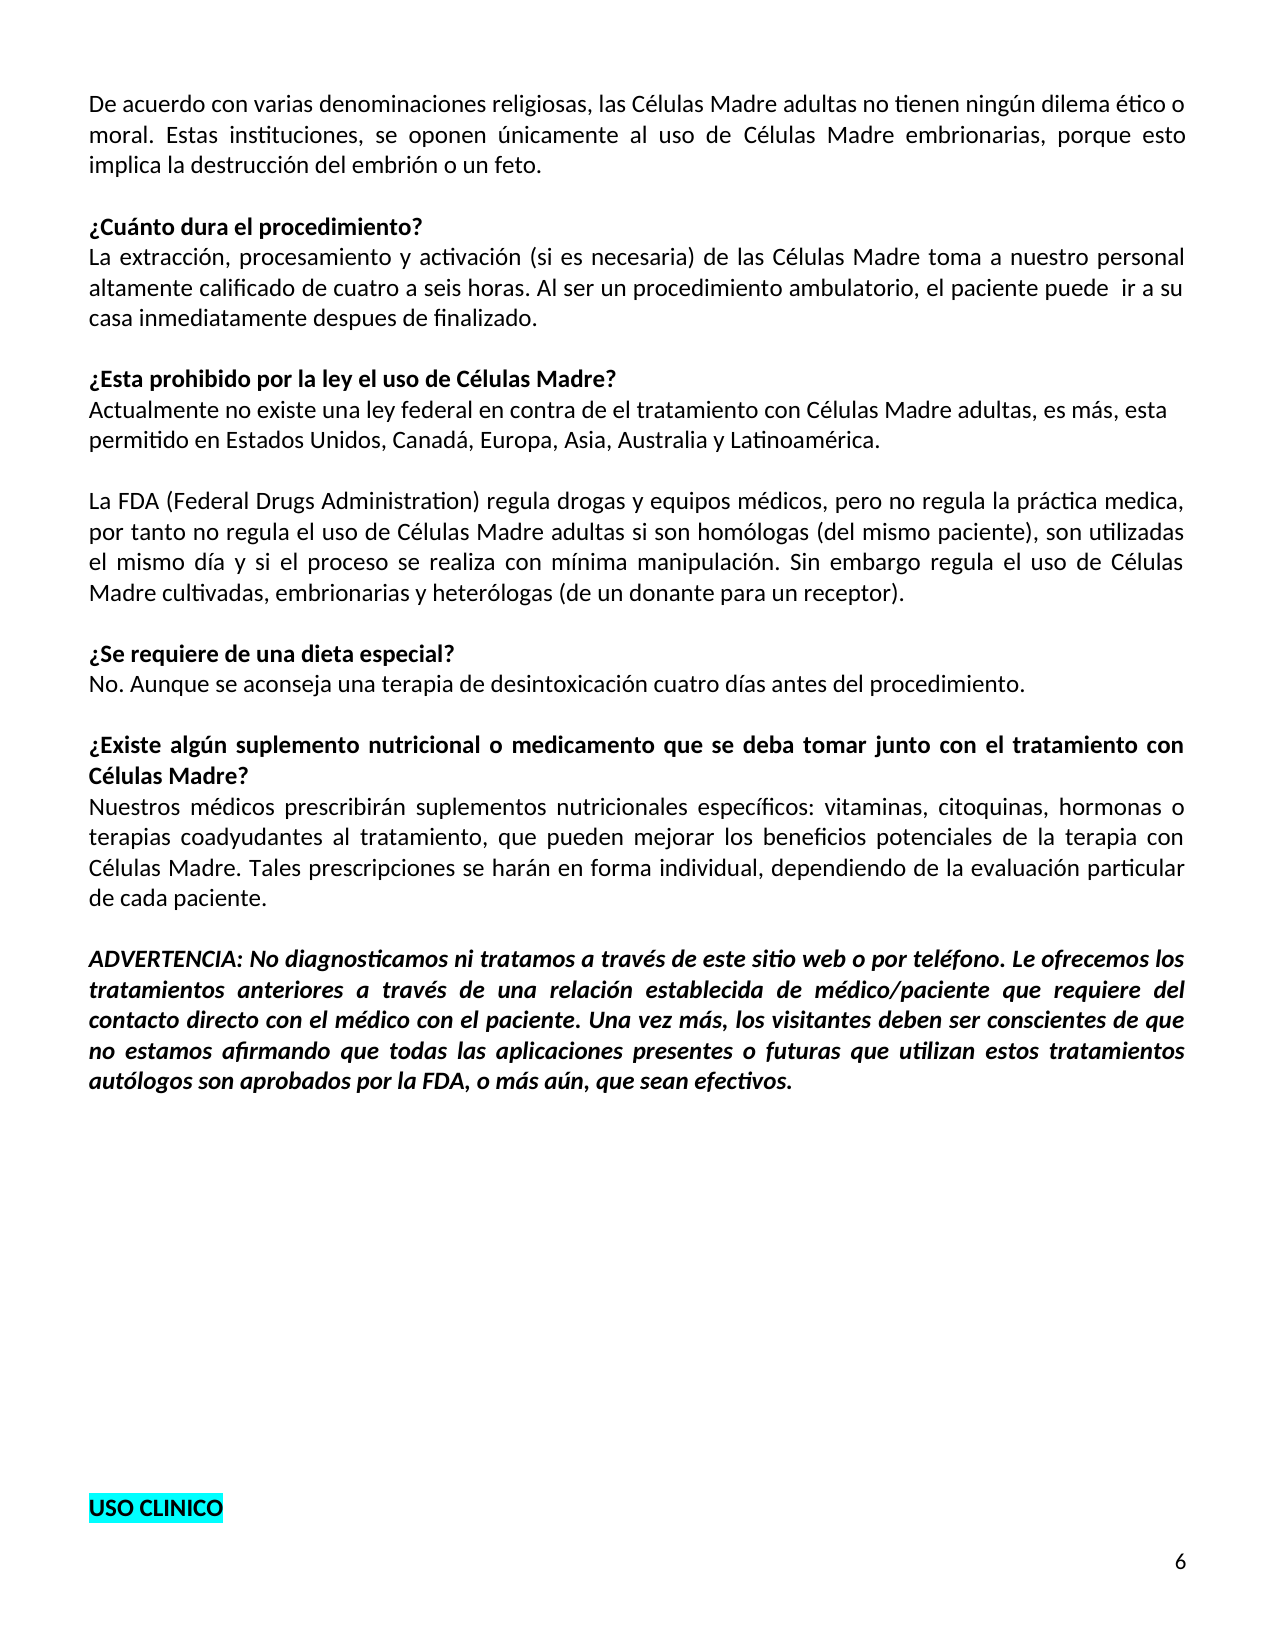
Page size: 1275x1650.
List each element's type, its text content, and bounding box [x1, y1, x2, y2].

text ¿Se requiere de una dieta especial? [89, 638, 1186, 668]
text De acuerdo con varias denominaciones religiosas, las Células Madre adultas no tienen ningún dilema ético o moral. Estas instituciones, se oponen únicamente al uso de Células Madre embrionarias, porque esto implica la destrucción del embrión o un feto. [89, 89, 1186, 180]
text ¿Esta prohibido por la ley el uso de Células Madre? [89, 363, 1186, 394]
text ¿Cuánto dura el procedimiento? [89, 211, 1186, 241]
text La FDA (Federal Drugs Administration) regula drogas y equipos médicos, pero no regula la práctica medica, por tanto no regula el uso de Células Madre adultas si son homólogas (del mismo paciente), son utilizadas el mismo día y si el proceso se realiza con mínima manipulación. Sin embargo regula el uso de Células Madre cultivadas, embrionarias y heterólogas (de un donante para un receptor). [89, 485, 1186, 607]
text ADVERTENCIA: No diagnosticamos ni tratamos a través de este sitio web o por teléfono. Le ofrecemos los tratamientos anteriores a través de una relación establecida de médico/paciente que requiere del contacto directo con el médico con el paciente. Una vez más, los visitantes deben ser conscientes de que no estamos afirmando que todas las aplicaciones presentes o futuras que utilizan estos tratamientos autólogos son aprobados por la FDA, o más aún, que sean efectivos. [89, 943, 1186, 1096]
text Actualmente no existe una ley federal en contra de el tratamiento con Células Madre adultas, es más, esta permitido en Estados Unidos, Canadá, Europa, Asia, Australia y Latinoamérica. [89, 394, 1186, 455]
text Nuestros médicos prescribirán suplementos nutricionales específicos: vitaminas, citoquinas, hormonas o terapias coadyudantes al tratamiento, que pueden mejorar los beneficios potenciales de la terapia con Células Madre. Tales prescripciones se harán en forma individual, dependiendo de la evaluación particular de cada paciente. [89, 791, 1186, 913]
text No. Aunque se aconseja una terapia de desintoxicación cuatro días antes del procedimiento. [89, 668, 1186, 699]
text ¿Existe algún suplemento nutricional o medicamento que se deba tomar junto con el tratamiento con Células Madre? [89, 729, 1186, 791]
text USO CLINICO [89, 1493, 1186, 1523]
text La extracción, procesamiento y activación (si es necesaria) de las Células Madre toma a nuestro personal altamente calificado de cuatro a seis horas. Al ser un procedimiento ambulatorio, el paciente puede ir a su casa inmediatamente despues de finalizado. [89, 241, 1186, 333]
